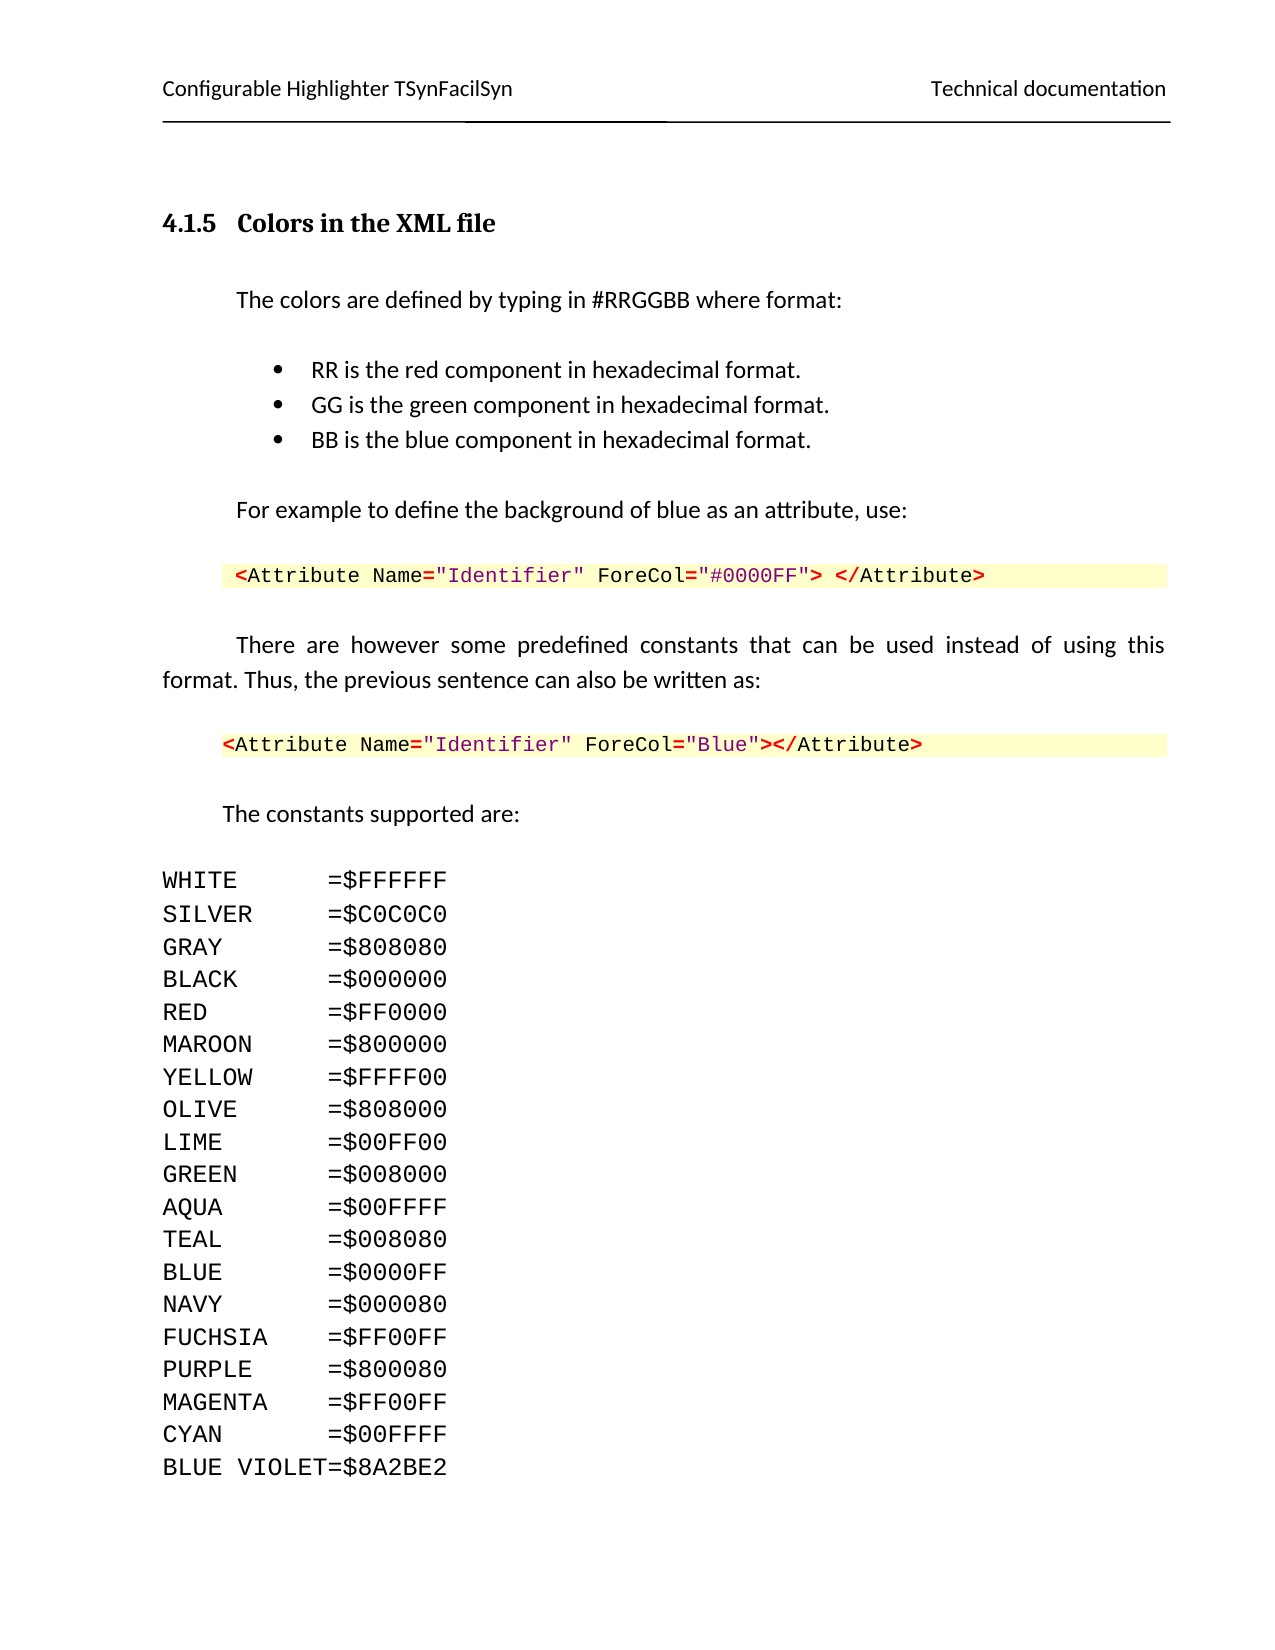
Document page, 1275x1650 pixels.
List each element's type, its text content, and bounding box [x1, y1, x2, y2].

text <Attribute Name="Identifier" ForeCol="#0000FF"> </Attribute> [222, 564, 1167, 588]
text BLUE VIOLET=$8A2BE2 [162, 1454, 1167, 1483]
text AQUA =$00FFFF [162, 1194, 1167, 1223]
text RED =$FF0000 [162, 999, 1167, 1028]
text The constants supported are: [162, 798, 1167, 829]
list RR is the red component in hexadecimal format. [274, 354, 1167, 385]
text <Attribute Name="Identifier" ForeCol="Blue"></Attribute> [222, 734, 1167, 757]
text LIME =$00FF00 [162, 1129, 1167, 1158]
text GREEN =$008000 [162, 1162, 1167, 1190]
text MAROON =$800000 [162, 1032, 1167, 1060]
text The colors are defined by typing in #RRGGBB where format: [162, 284, 1167, 315]
subtitle Colors in the XML file [162, 208, 1167, 239]
text WHITE =$FFFFFF [162, 868, 1167, 896]
text BLUE =$0000FF [162, 1259, 1167, 1288]
text GRAY =$808080 [162, 934, 1167, 963]
text PURPLE =$800080 [162, 1357, 1167, 1385]
list GG is the green component in hexadecimal format. [274, 389, 1167, 420]
text YELLOW =$FFFF00 [162, 1064, 1167, 1093]
text FUCHSIA =$FF00FF [162, 1324, 1167, 1353]
text BLACK =$000000 [162, 967, 1167, 995]
text SILVER =$C0C0C0 [162, 902, 1167, 930]
text OLIVE =$808000 [162, 1097, 1167, 1125]
text For example to define the background of blue as an attribute, use: [236, 494, 1167, 525]
text There are however some predefined constants that can be used instead of using this format. Thus, the previous sentence can also be written as: [162, 629, 1167, 694]
list BB is the blue component in hexadecimal format. [274, 424, 1167, 455]
text CYAN =$00FFFF [162, 1422, 1167, 1450]
text TEAL =$008080 [162, 1227, 1167, 1255]
text MAGENTA =$FF00FF [162, 1389, 1167, 1418]
text NAVY =$000080 [162, 1292, 1167, 1320]
